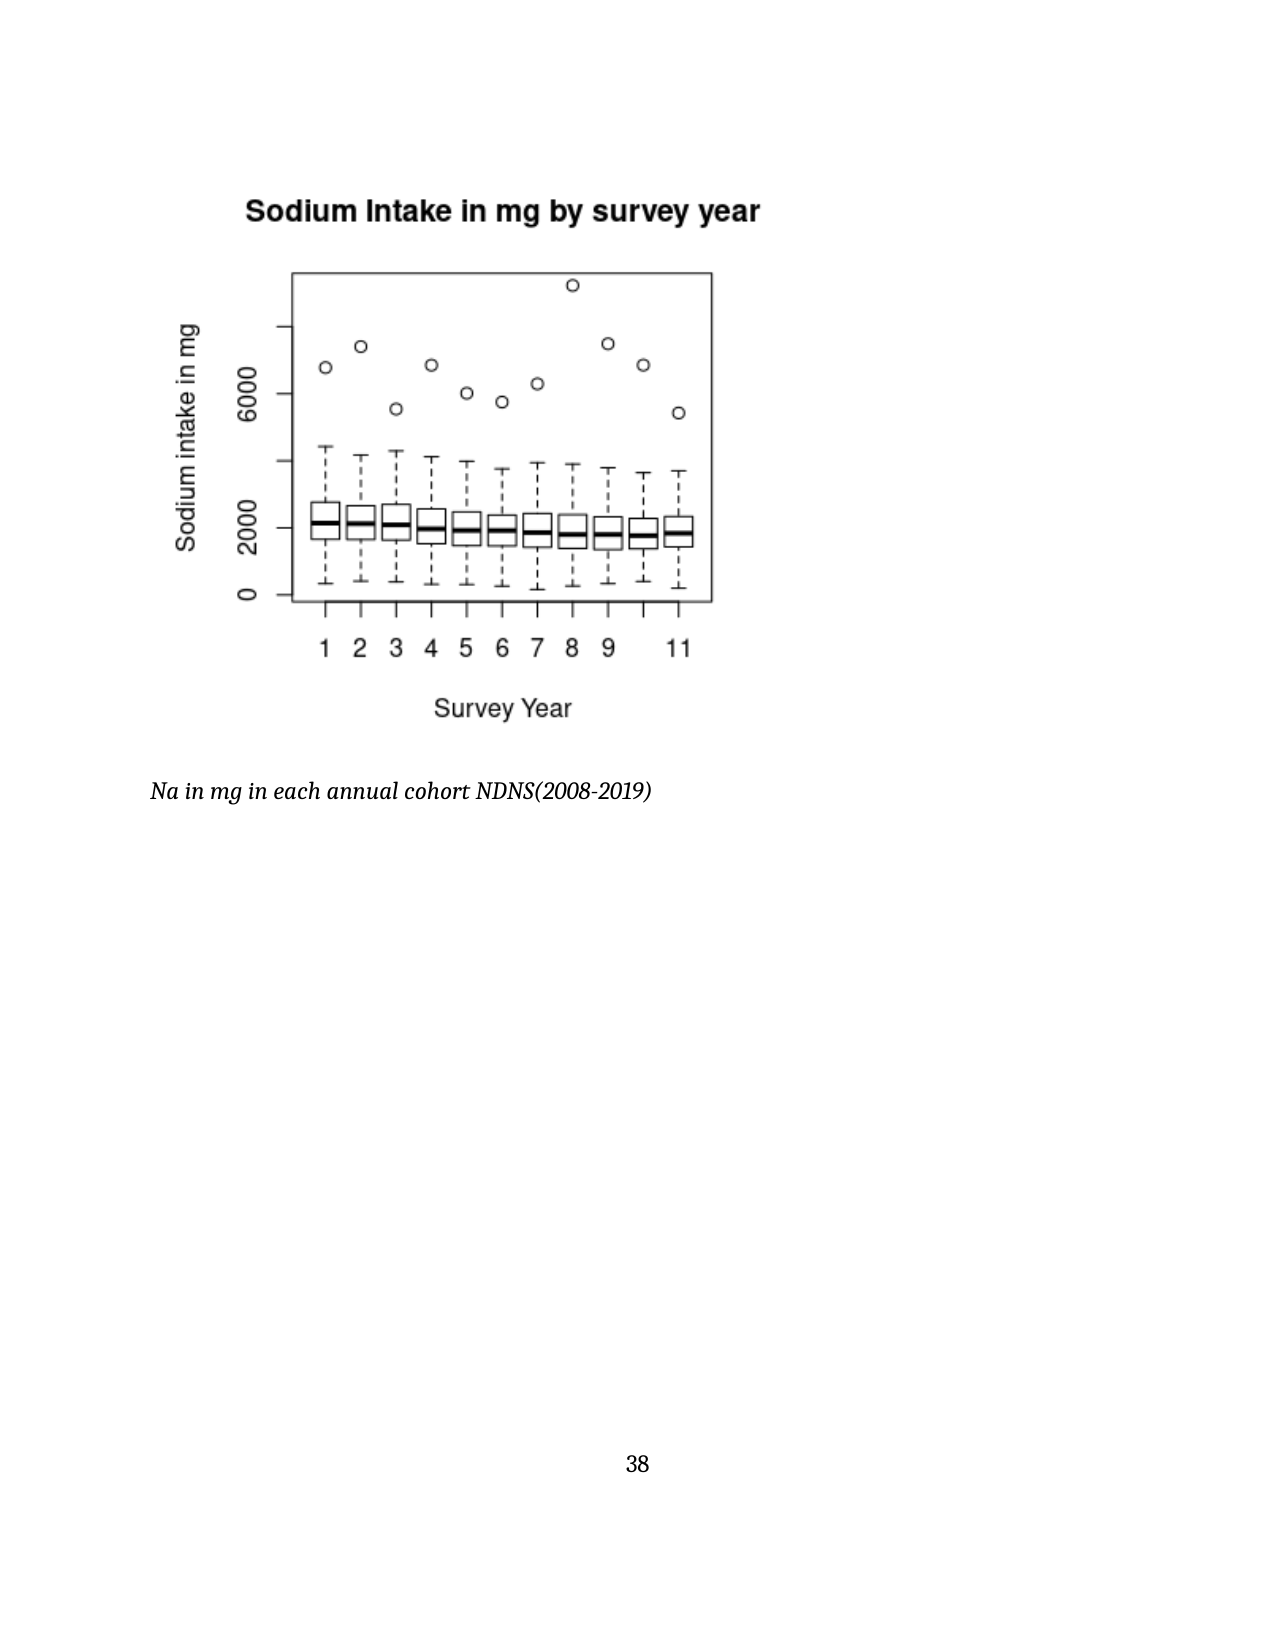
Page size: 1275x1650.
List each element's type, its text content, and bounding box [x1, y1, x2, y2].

picture [168, 150, 776, 757]
text Na in mg in each annual cohort NDNS(2008-2019) [150, 777, 1125, 806]
